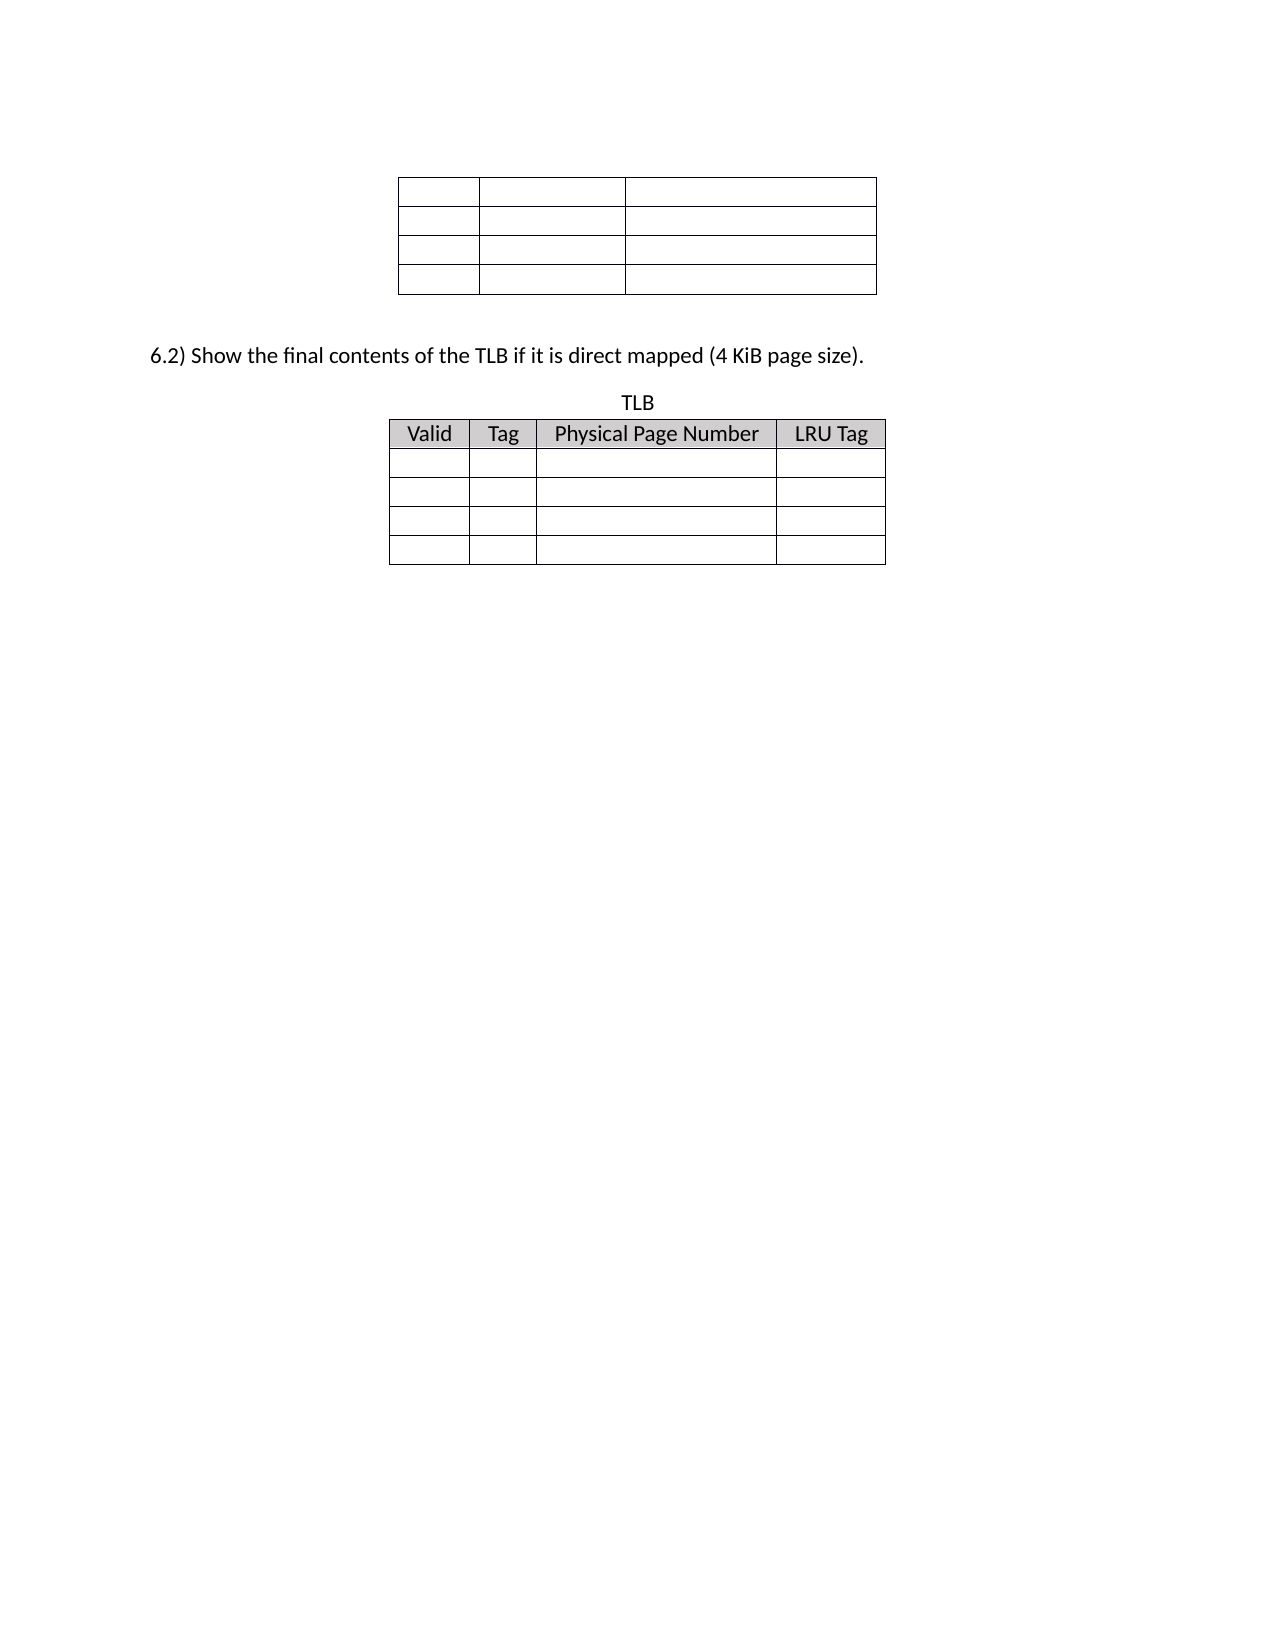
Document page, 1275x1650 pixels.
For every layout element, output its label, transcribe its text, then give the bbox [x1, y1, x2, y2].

table_cell [399, 236, 479, 264]
text 6.2) Show the final contents of the TLB if it is direct mapped (4 KiB page size). [150, 341, 1125, 369]
table_header Tag [470, 420, 536, 447]
table_cell [480, 207, 625, 235]
table_cell [390, 507, 469, 535]
table_cell [470, 449, 536, 477]
table_cell [399, 265, 479, 293]
table_cell [390, 478, 469, 506]
table_cell [537, 507, 776, 535]
table_cell [480, 178, 625, 206]
table_cell [777, 536, 885, 564]
table_cell [777, 507, 885, 535]
table_cell [470, 478, 536, 506]
table_cell [480, 265, 625, 293]
text TLB [150, 388, 1125, 416]
table_cell [626, 207, 876, 235]
table_cell [390, 449, 469, 477]
table_cell [777, 478, 885, 506]
table_cell [390, 536, 469, 564]
table_cell [626, 178, 876, 206]
table_cell [480, 236, 625, 264]
table_header Physical Page Number [537, 420, 776, 447]
table_cell [537, 449, 776, 477]
table_cell [399, 178, 479, 206]
table_cell [777, 449, 885, 477]
table_cell [470, 536, 536, 564]
table_cell [626, 265, 876, 293]
table_cell [470, 507, 536, 535]
table_cell [537, 536, 776, 564]
table_cell [399, 207, 479, 235]
table_header Valid [390, 420, 469, 447]
table_header LRU Tag [777, 420, 885, 447]
table_cell [537, 478, 776, 506]
table_cell [626, 236, 876, 264]
